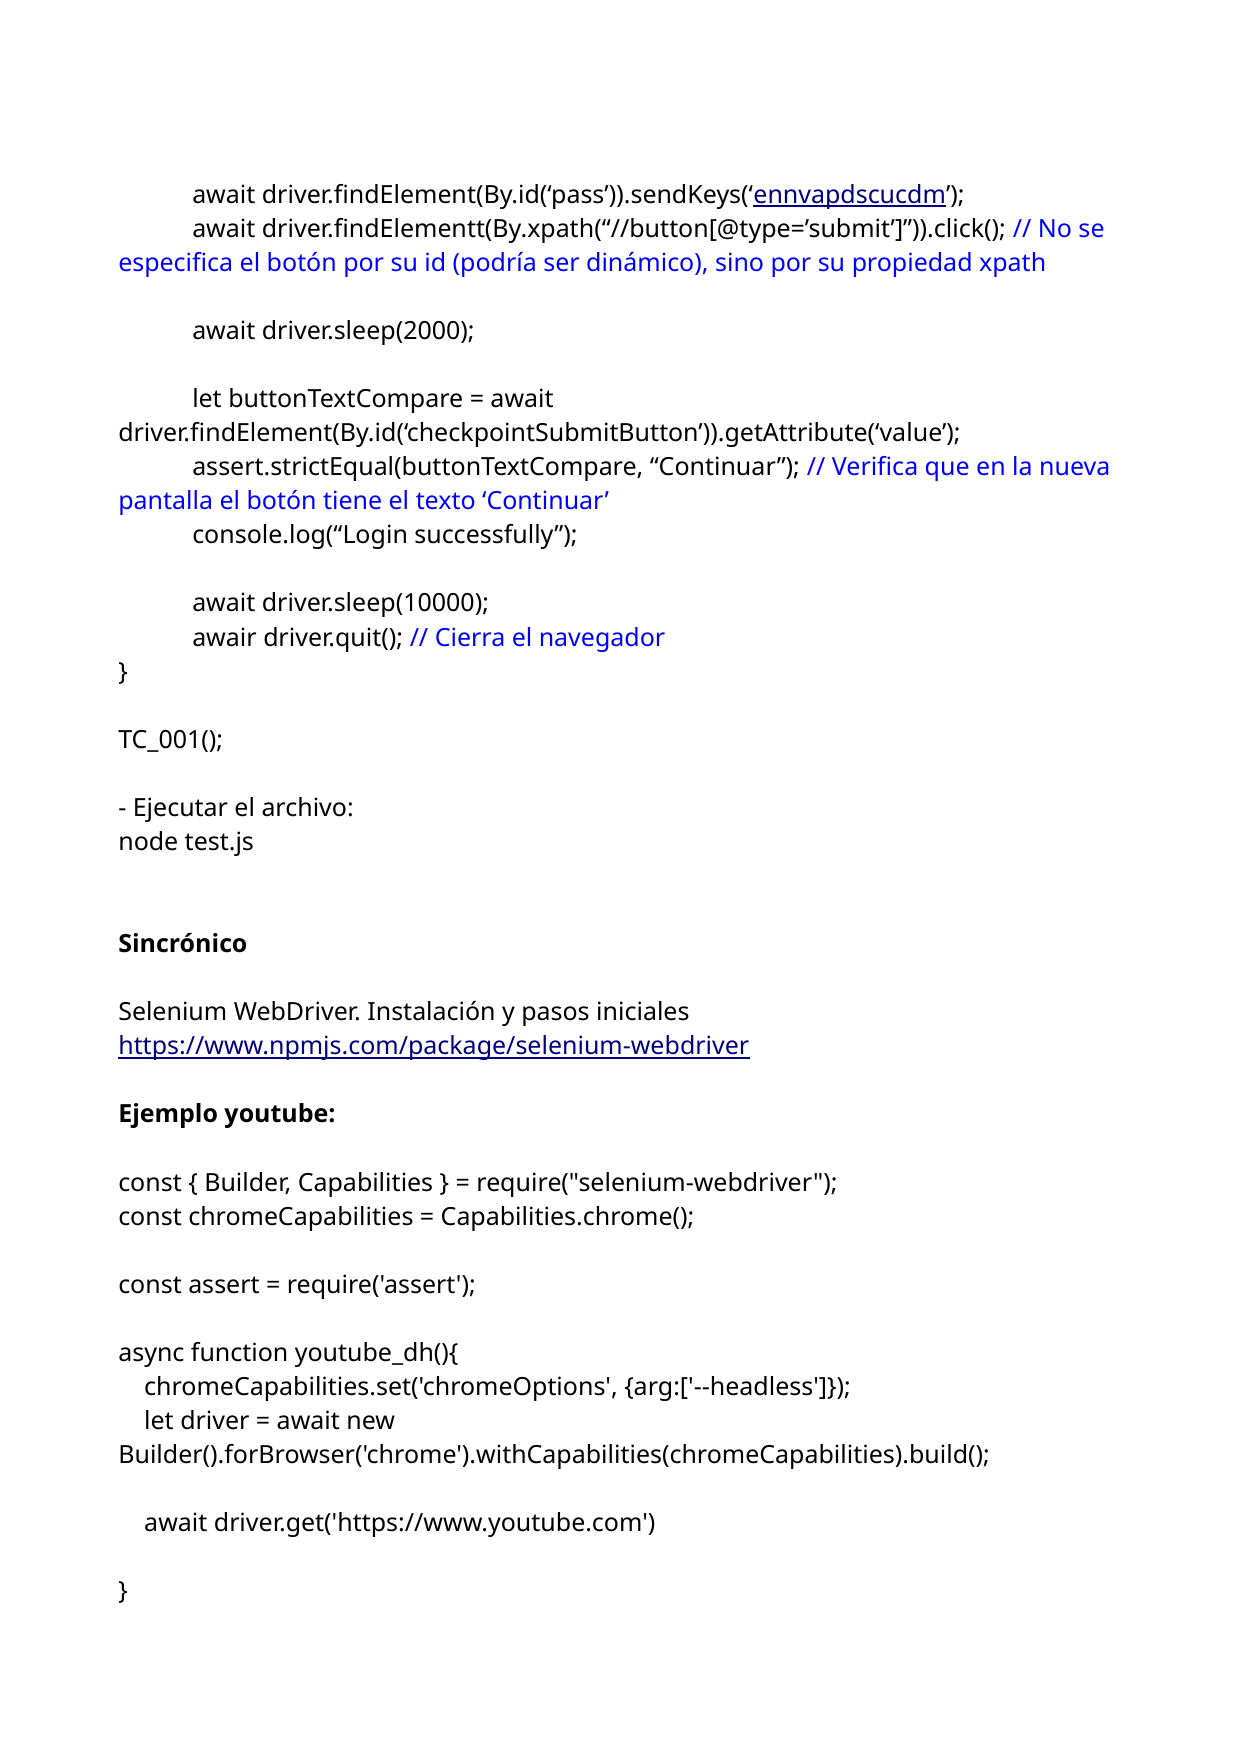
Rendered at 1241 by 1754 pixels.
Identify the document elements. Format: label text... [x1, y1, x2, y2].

text const assert = require('assert'); [118, 1266, 1122, 1300]
text Ejemplo youtube: [118, 1096, 1122, 1130]
text - Ejecutar el archivo: [118, 789, 1122, 823]
text https://www.npmjs.com/package/selenium-webdriver [118, 1028, 1122, 1062]
text Sincrónico [118, 926, 1122, 960]
text } [118, 1573, 1122, 1607]
text await driver.findElement(By.id(‘pass’)).sendKeys(‘ennvapdscucdm’); [118, 176, 1122, 210]
text await driver.findElementt(By.xpath(“//button[@type=’submit’]”)).click(); // No se especifica el botón por su id (podría ser dinámico), sino por su propiedad xpath [118, 210, 1122, 278]
text TC_001(); [118, 721, 1122, 755]
text } [118, 653, 1122, 687]
text let buttonTextCompare = await driver.findElement(By.id(‘checkpointSubmitButton’)).getAttribute(‘value’); [118, 381, 1122, 449]
text awair driver.quit(); // Cierra el navegador [118, 619, 1122, 653]
text await driver.get('https://www.youtube.com') [118, 1505, 1122, 1539]
text await driver.sleep(2000); [118, 313, 1122, 347]
text const chromeCapabilities = Capabilities.chrome(); [118, 1198, 1122, 1232]
text console.log(“Login successfully”); [118, 517, 1122, 551]
text const { Builder, Capabilities } = require("selenium-webdriver"); [118, 1164, 1122, 1198]
text assert.strictEqual(buttonTextCompare, “Continuar”); // Verifica que en la nueva pantalla el botón tiene el texto ‘Continuar’ [118, 449, 1122, 517]
text node test.js [118, 823, 1122, 858]
text await driver.sleep(10000); [118, 585, 1122, 619]
text async function youtube_dh(){ [118, 1334, 1122, 1368]
text chromeCapabilities.set('chromeOptions', {arg:['--headless']}); [118, 1368, 1122, 1403]
text Selenium WebDriver. Instalación y pasos iniciales [118, 994, 1122, 1028]
text let driver = await new Builder().forBrowser('chrome').withCapabilities(chromeCapabilities).build(); [118, 1403, 1122, 1471]
